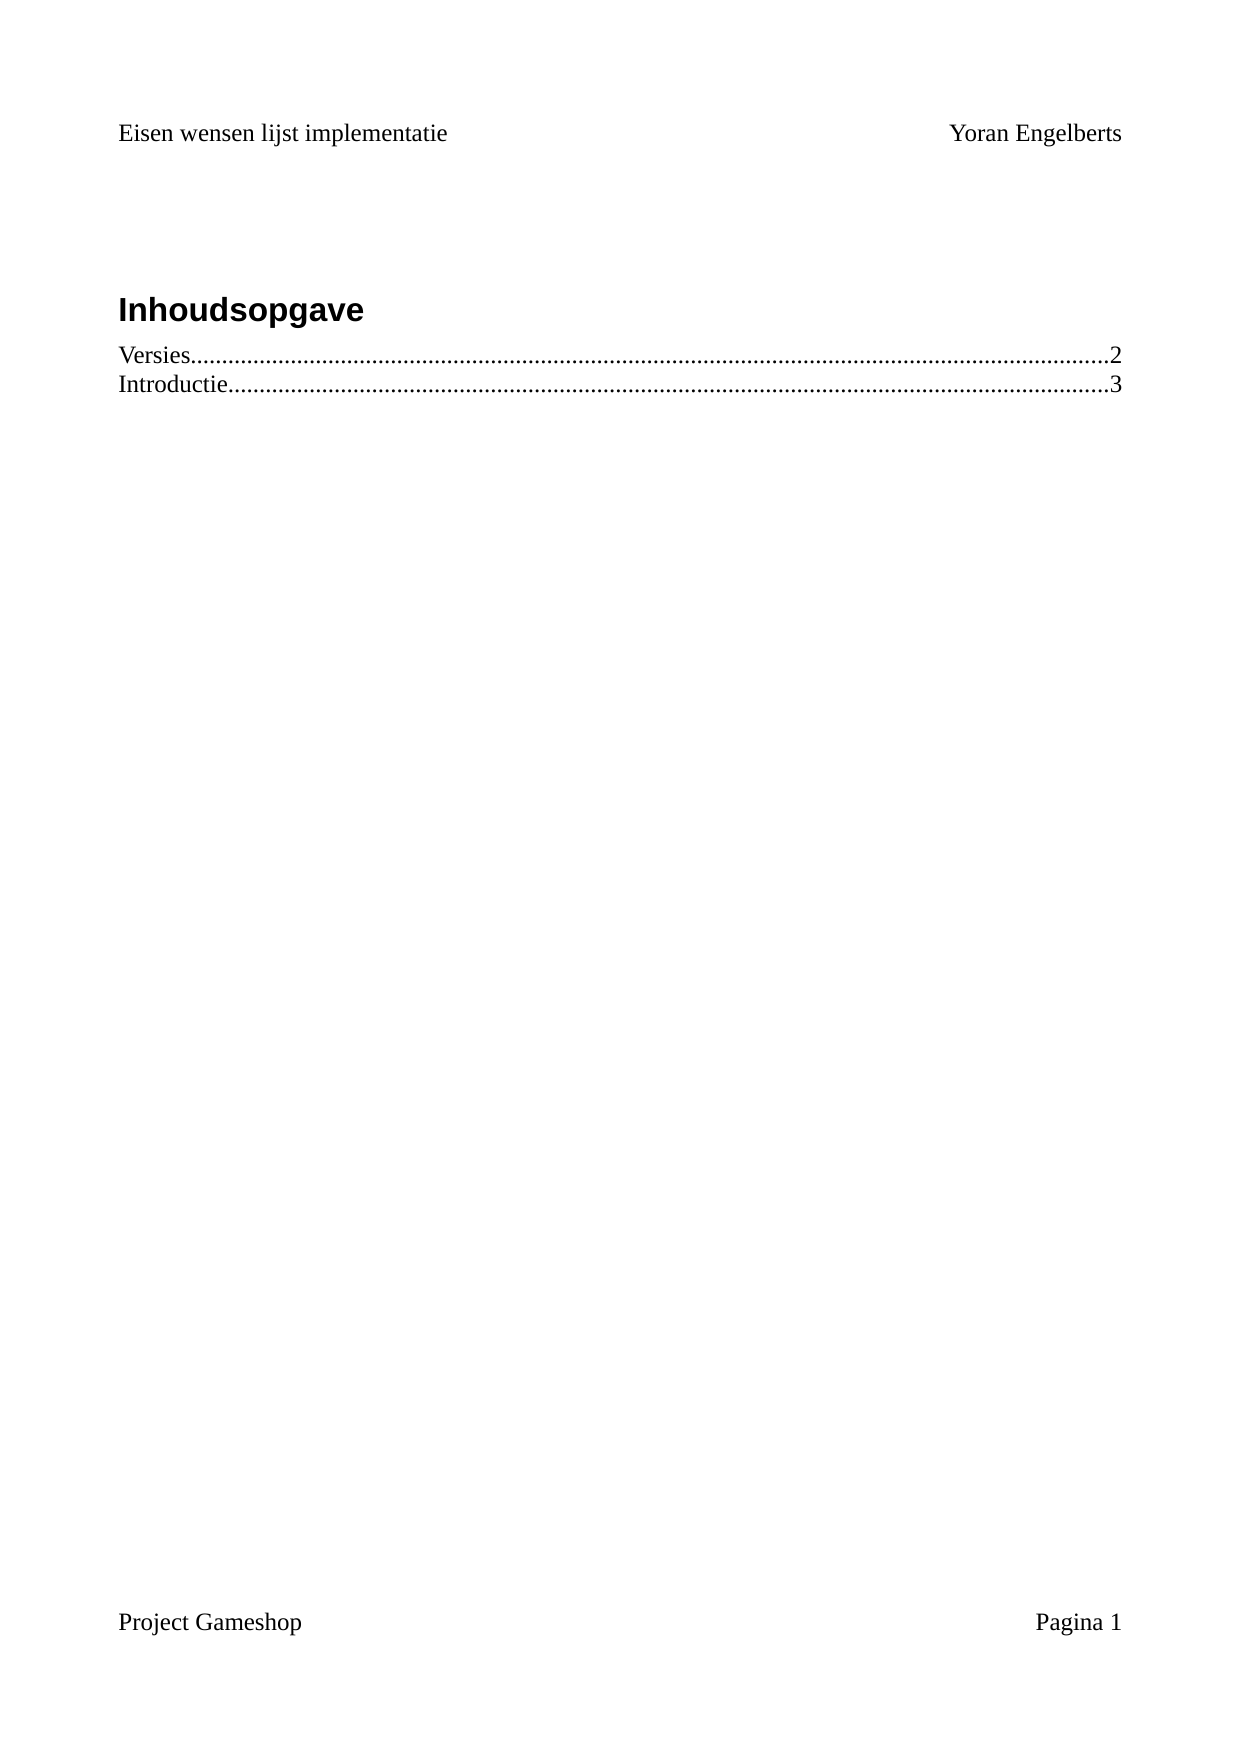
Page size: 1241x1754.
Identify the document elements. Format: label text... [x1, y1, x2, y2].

subtitle Inhoudsopgave [118, 290, 1122, 328]
text Introductie 3 [118, 369, 1122, 398]
text Versies 2 [118, 341, 1122, 369]
